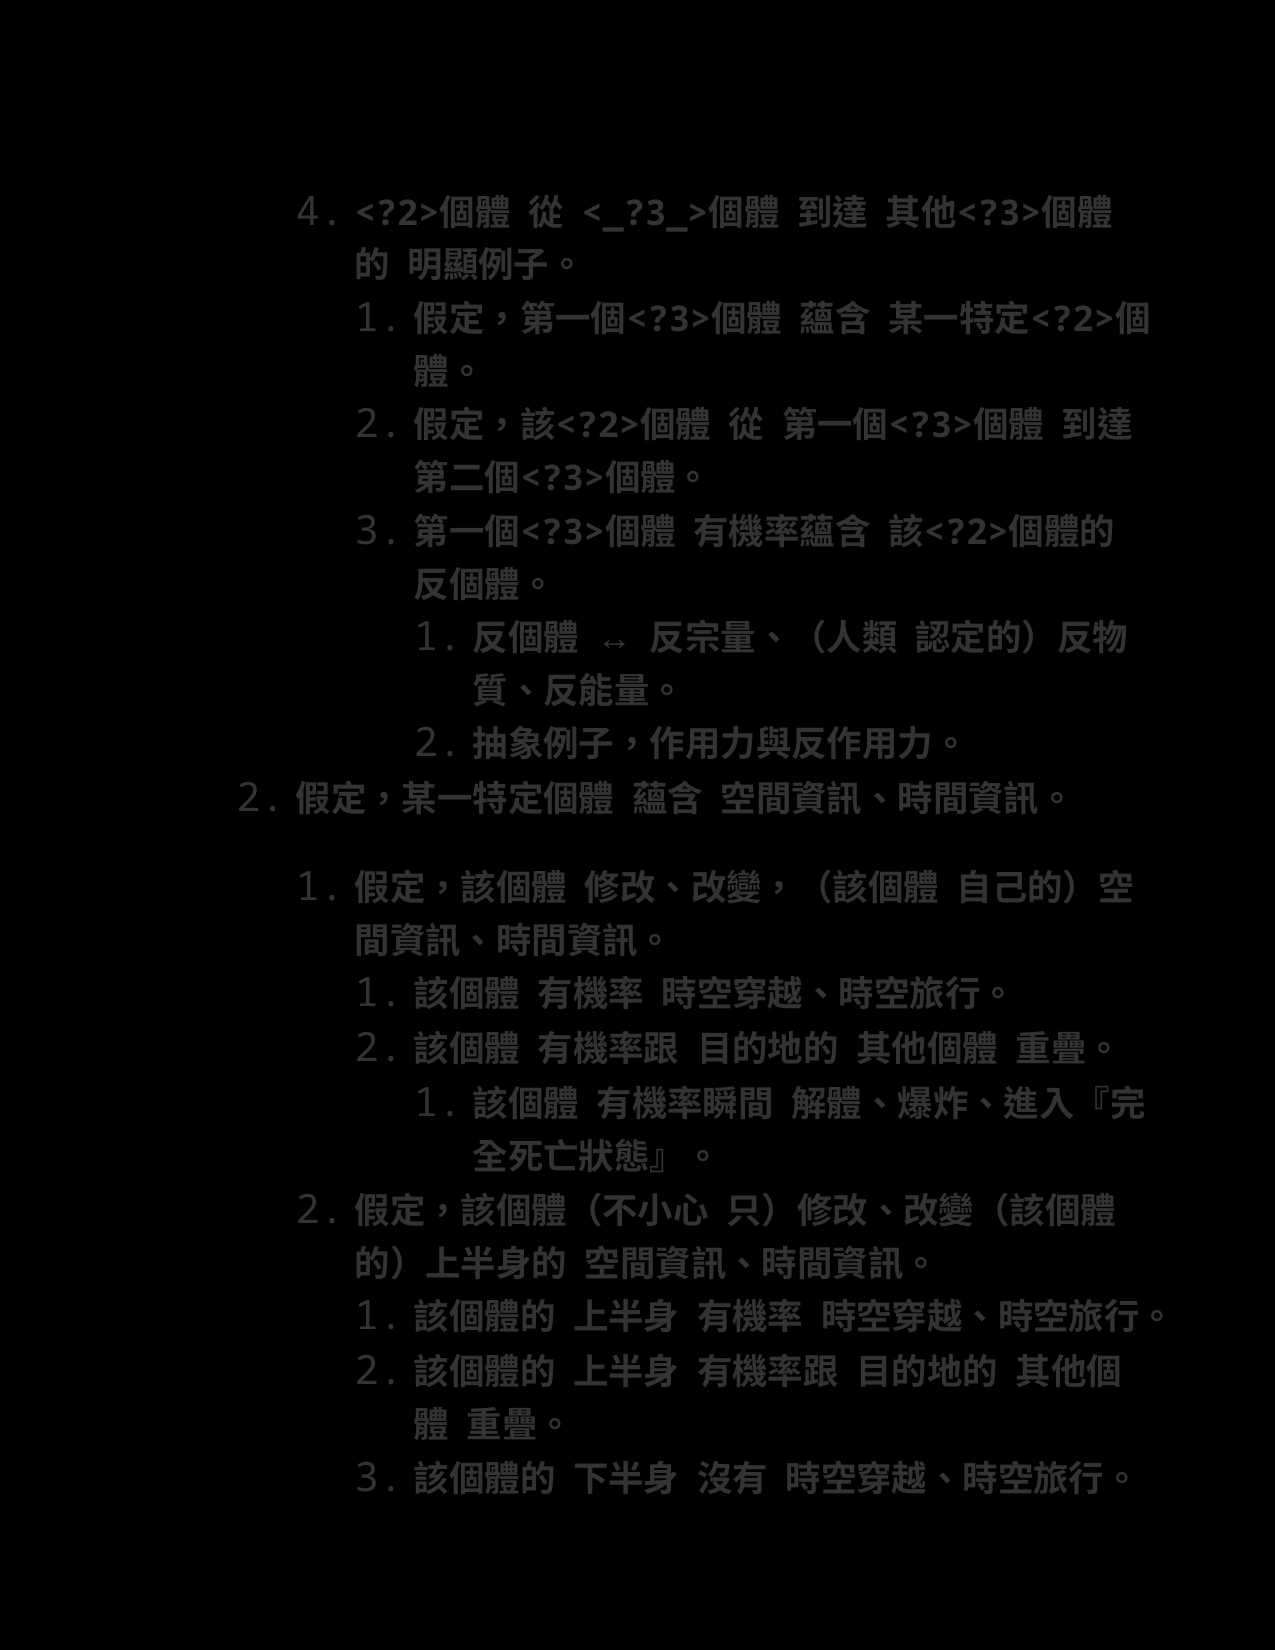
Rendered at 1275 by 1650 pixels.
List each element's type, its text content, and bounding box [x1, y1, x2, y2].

list 假定，第一個<?3>個體 蘊含 某一特定<?2>個體。 [354, 288, 1157, 394]
list 該個體的 下半身 沒有 時空穿越、時空旅行。 [354, 1448, 1157, 1503]
list 該個體 有機率跟 目的地的 其他個體 重疊。 [354, 1018, 1157, 1073]
list 假定，該<?2>個體 從 第一個<?3>個體 到達 第二個<?3>個體。 [354, 394, 1157, 501]
list 該個體 有機率 時空穿越、時空旅行。 [354, 963, 1157, 1018]
list 該個體 有機率瞬間 解體、爆炸、進入『完全死亡狀態』。 [413, 1073, 1157, 1180]
list 假定，該個體（不小心 只）修改、改變（該個體 的）上半身的 空間資訊、時間資訊。 [295, 1180, 1157, 1286]
list 第一個<?3>個體 有機率蘊含 該<?2>個體的 反個體。 [354, 501, 1157, 607]
list 該個體的 上半身 有機率 時空穿越、時空旅行。 [354, 1286, 1157, 1341]
list 假定，某一特定個體 蘊含 空間資訊、時間資訊。（修改 意識層的 空間資訊、時間資訊 的 明顯例子，遙視） [236, 769, 1157, 857]
list 抽象例子，作用力與反作用力。 [413, 713, 1157, 769]
list 假定，該個體 修改、改變，（該個體 自己的）空間資訊、時間資訊。 [295, 857, 1157, 963]
list <?2>個體 從 <_?3_>個體 到達 其他<?3>個體 的 明顯例子。 [295, 182, 1157, 288]
list 該個體的 上半身 有機率跟 目的地的 其他個體 重疊。 [354, 1341, 1157, 1448]
list 反個體 ↔ 反宗量、（人類 認定的）反物質、反能量。 [413, 607, 1157, 713]
